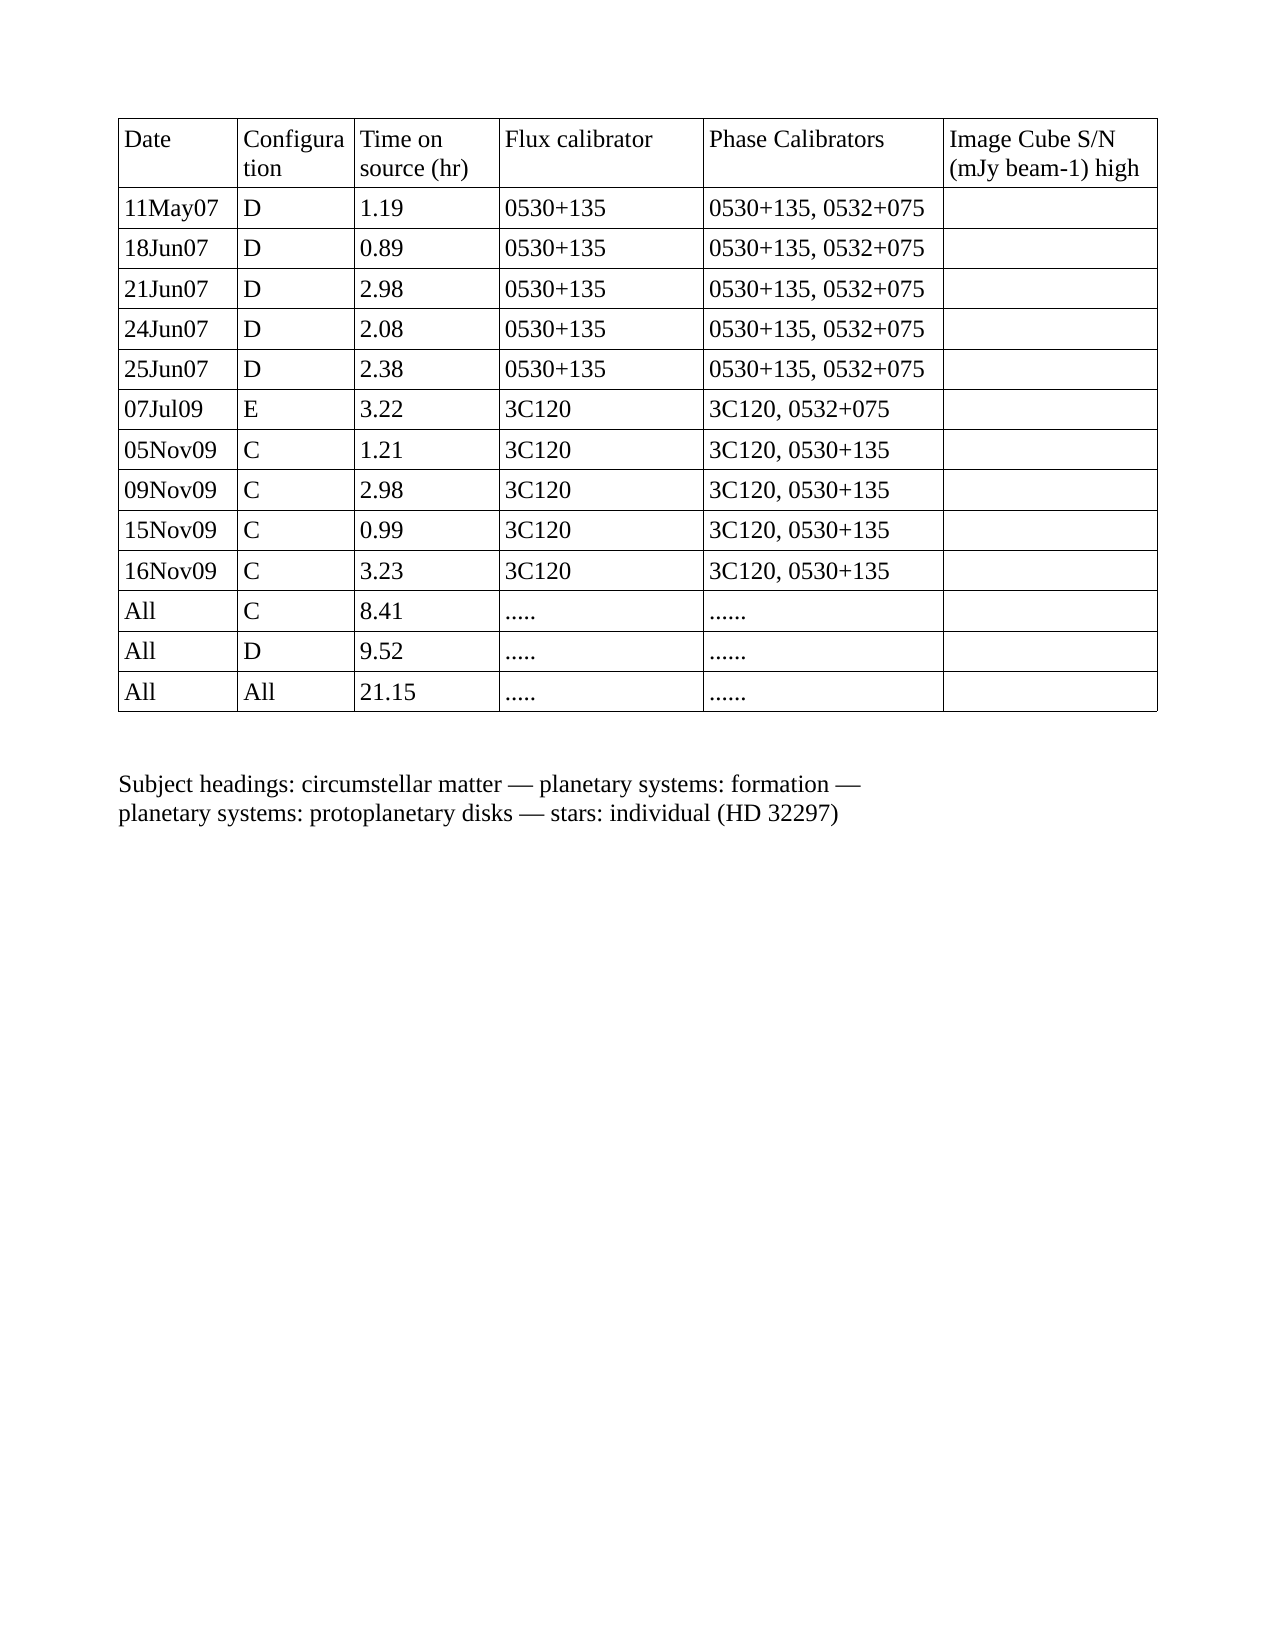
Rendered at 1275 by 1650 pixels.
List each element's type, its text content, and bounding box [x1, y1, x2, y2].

table_cell 0530+135 [500, 350, 703, 389]
table_cell ...... [704, 632, 943, 671]
table_cell 0530+135, 0532+075 [704, 269, 943, 308]
table_cell D [238, 350, 354, 389]
table_cell C [238, 551, 354, 590]
table_cell [944, 470, 1157, 510]
table_header Phase Calibrators [704, 119, 943, 187]
table_cell 8.41 [355, 591, 499, 631]
table_cell 16Nov09 [119, 551, 237, 590]
table_cell [944, 269, 1157, 308]
table_cell 0.99 [355, 511, 499, 550]
table_cell [944, 390, 1157, 429]
table_cell 11May07 [119, 188, 237, 227]
table_cell 3C120 [500, 430, 703, 469]
table_cell 3C120 [500, 511, 703, 550]
table_cell D [238, 269, 354, 308]
table_cell 1.21 [355, 430, 499, 469]
table_cell C [238, 591, 354, 631]
table_cell [944, 632, 1157, 671]
table_cell 3.22 [355, 390, 499, 429]
table_cell E [238, 390, 354, 429]
table_cell 2.08 [355, 309, 499, 348]
table_cell 2.98 [355, 269, 499, 308]
table_cell [944, 430, 1157, 469]
table_cell 9.52 [355, 632, 499, 671]
table_cell 0530+135, 0532+075 [704, 350, 943, 389]
table_header Flux calibrator [500, 119, 703, 187]
table_cell [944, 672, 1157, 711]
table_cell 3C120, 0530+135 [704, 511, 943, 550]
table_cell [944, 229, 1157, 268]
table_cell C [238, 470, 354, 510]
table_cell C [238, 511, 354, 550]
table_cell 2.38 [355, 350, 499, 389]
table_cell 18Jun07 [119, 229, 237, 268]
table_cell 3C120, 0530+135 [704, 470, 943, 510]
table_cell ..... [500, 632, 703, 671]
table_cell 0530+135 [500, 229, 703, 268]
table_header Image Cube S/N (mJy beam-1) high [944, 119, 1157, 187]
table_cell 0530+135, 0532+075 [704, 188, 943, 227]
table_cell 3C120, 0532+075 [704, 390, 943, 429]
table_cell 07Jul09 [119, 390, 237, 429]
table_cell 09Nov09 [119, 470, 237, 510]
table_cell 24Jun07 [119, 309, 237, 348]
table_cell 15Nov09 [119, 511, 237, 550]
table_cell D [238, 309, 354, 348]
table_cell 3C120, 0530+135 [704, 430, 943, 469]
table_cell [944, 309, 1157, 348]
table_cell D [238, 229, 354, 268]
table_cell 0530+135 [500, 269, 703, 308]
text Subject headings: circumstellar matter — planetary systems: formation — [118, 769, 1157, 798]
table_cell D [238, 632, 354, 671]
table_cell 25Jun07 [119, 350, 237, 389]
table_cell All [238, 672, 354, 711]
table_cell 21Jun07 [119, 269, 237, 308]
table_cell C [238, 430, 354, 469]
table_cell 0.89 [355, 229, 499, 268]
table_cell [944, 511, 1157, 550]
table_header Configuration [238, 119, 354, 187]
table_cell 0530+135, 0532+075 [704, 309, 943, 348]
table_cell 2.98 [355, 470, 499, 510]
table_cell 1.19 [355, 188, 499, 227]
table_cell D [238, 188, 354, 227]
table_cell All [119, 672, 237, 711]
table_cell 3C120 [500, 470, 703, 510]
table_cell All [119, 591, 237, 631]
table_cell ..... [500, 591, 703, 631]
table_cell 0530+135, 0532+075 [704, 229, 943, 268]
table_cell 05Nov09 [119, 430, 237, 469]
table_cell ...... [704, 591, 943, 631]
table_header Date [119, 119, 237, 187]
table_cell 21.15 [355, 672, 499, 711]
table_cell ...... [704, 672, 943, 711]
table_cell 3C120 [500, 551, 703, 590]
table_cell [944, 188, 1157, 227]
text planetary systems: protoplanetary disks — stars: individual (HD 32297) [118, 798, 1157, 826]
table_cell 0530+135 [500, 309, 703, 348]
table_cell ..... [500, 672, 703, 711]
table_cell 0530+135 [500, 188, 703, 227]
table_header Time on source (hr) [355, 119, 499, 187]
table_cell 3C120, 0530+135 [704, 551, 943, 590]
table_cell 3C120 [500, 390, 703, 429]
table_cell [944, 591, 1157, 631]
table_cell [944, 350, 1157, 389]
table_cell [944, 551, 1157, 590]
table_cell 3.23 [355, 551, 499, 590]
table_cell All [119, 632, 237, 671]
